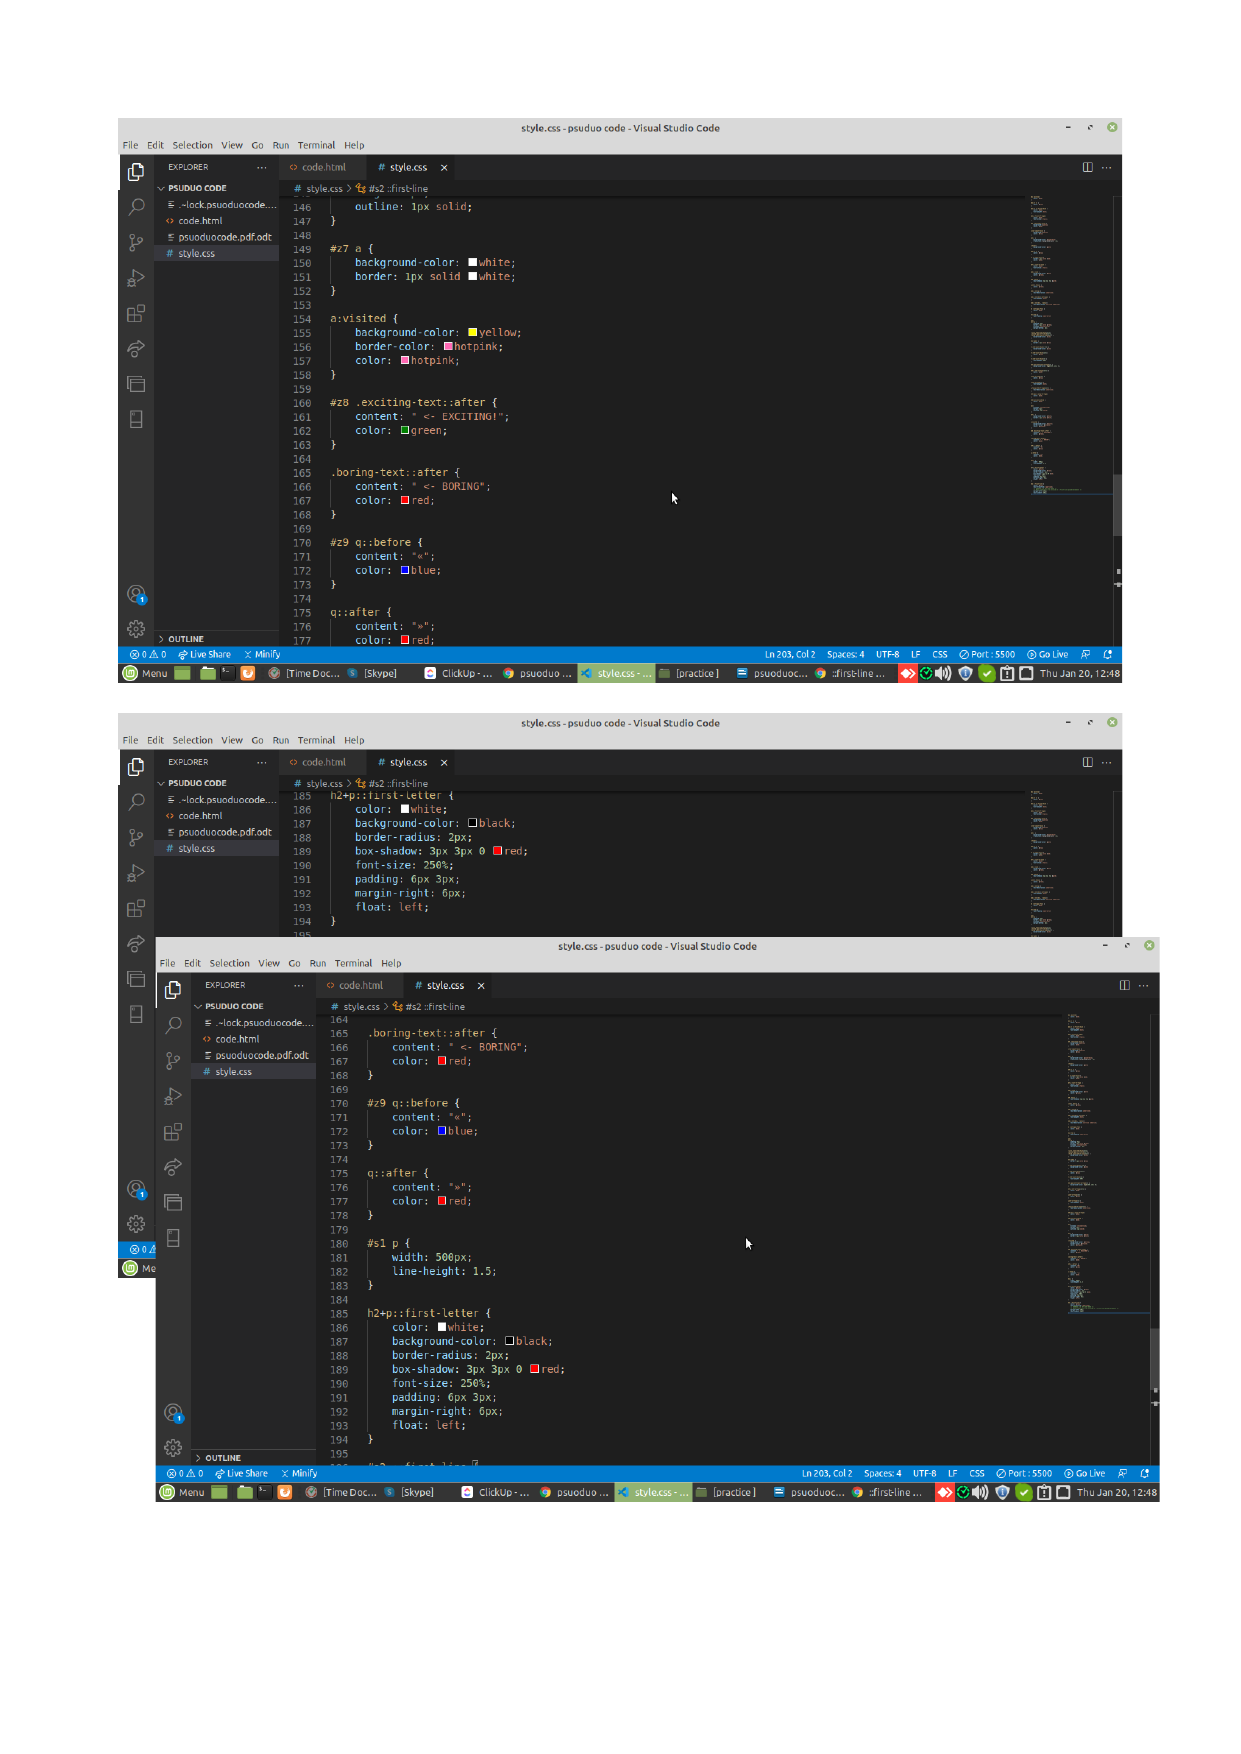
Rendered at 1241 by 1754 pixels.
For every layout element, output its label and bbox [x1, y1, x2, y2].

picture [118, 118, 1123, 683]
picture [118, 713, 1160, 1502]
